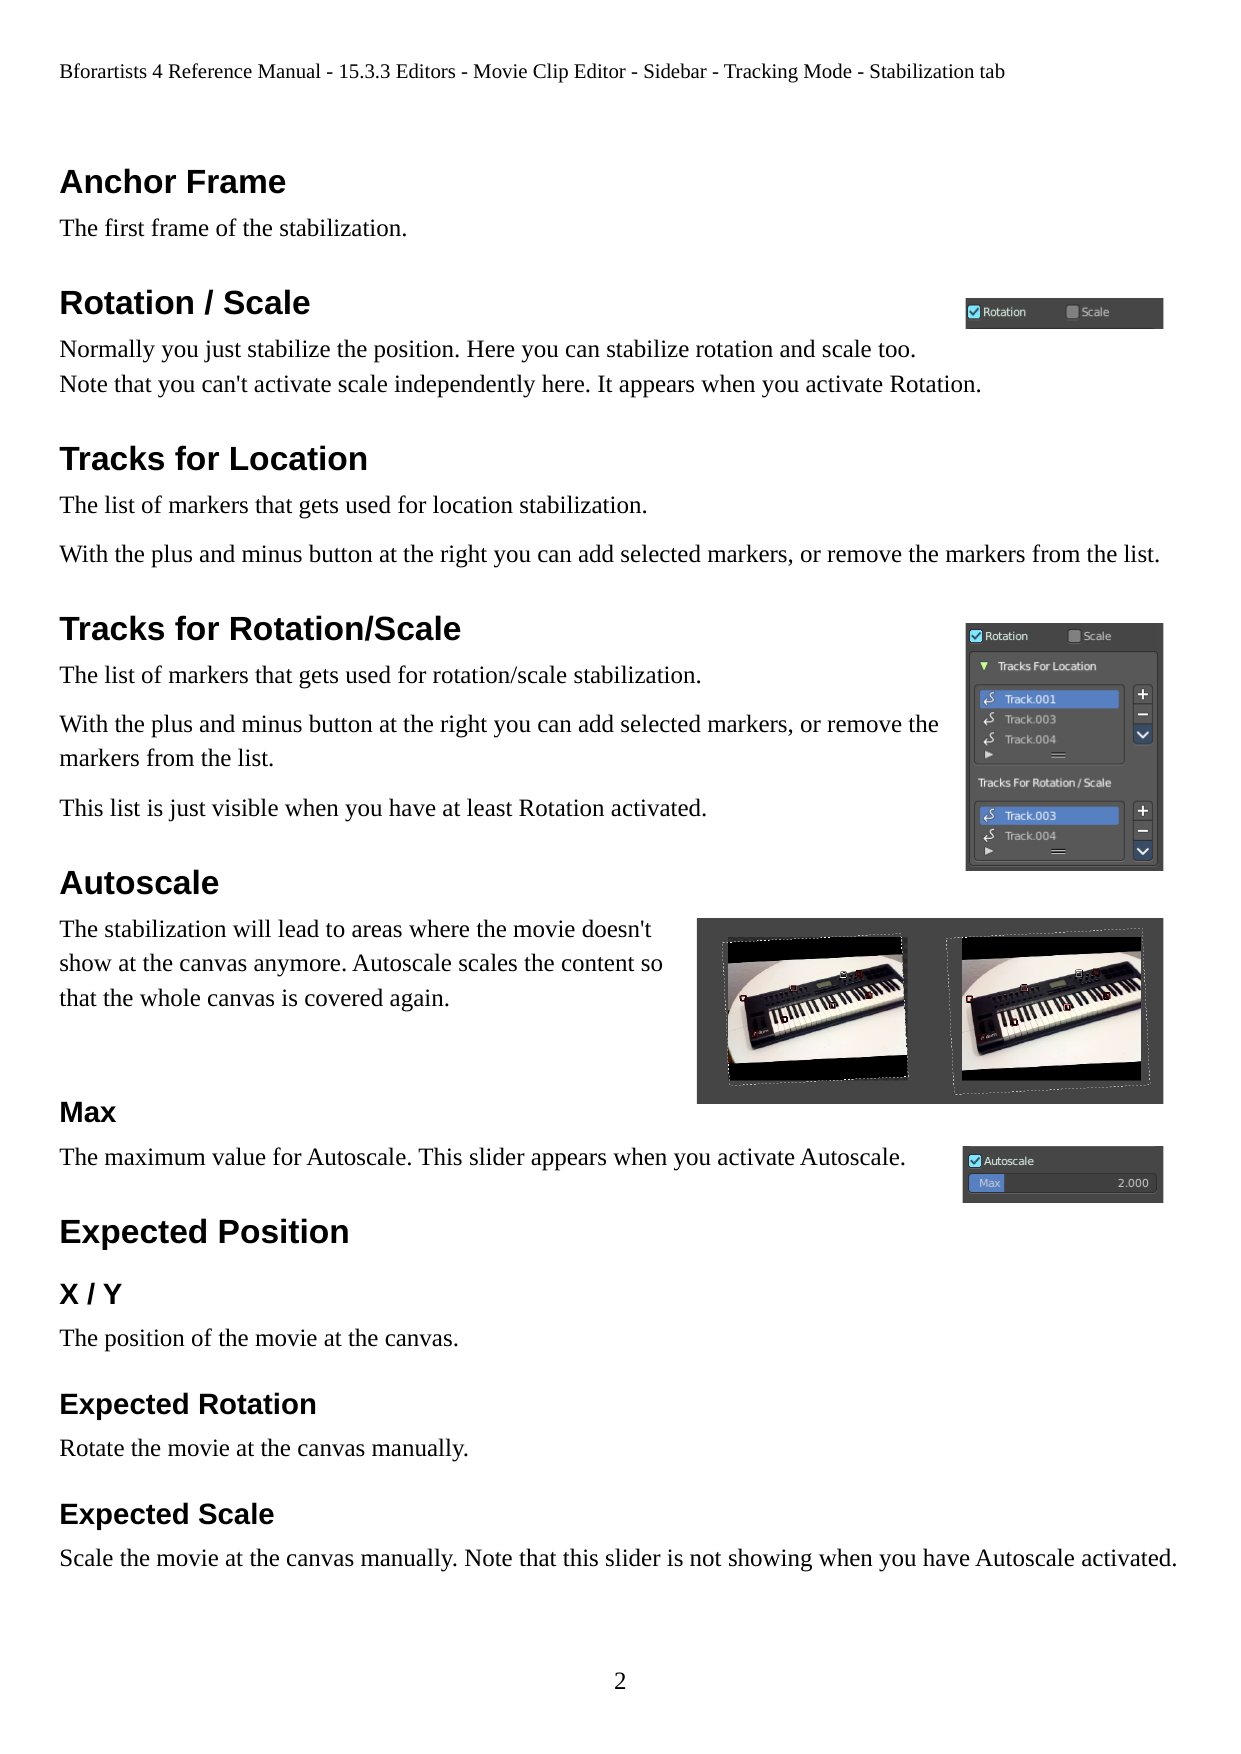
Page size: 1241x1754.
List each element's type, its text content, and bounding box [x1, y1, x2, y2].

subtitle Tracks for Location [59, 439, 1181, 477]
text The list of markers that gets used for location stabilization. [59, 490, 1181, 519]
picture [965, 623, 1164, 871]
subtitle X / Y [59, 1277, 1181, 1311]
text The position of the movie at the canvas. [59, 1323, 1181, 1352]
text Normally you just stabilize the position. Here you can stabilize rotation and scale too. Note that you can't activate scale independently here. It appears when you activate Rotation. [59, 334, 1181, 398]
text The maximum value for Autoscale. This slider appears when you activate Autoscale. [59, 1142, 1181, 1170]
subtitle Expected Position [59, 1211, 1181, 1250]
text Scale the movie at the canvas manually. Note that this slider is not showing when you have Autoscale activated. [59, 1543, 1181, 1572]
subtitle Max [59, 1095, 1181, 1129]
picture [696, 918, 1164, 1104]
subtitle Tracks for Rotation/Scale [59, 609, 1181, 647]
picture [962, 1146, 1164, 1203]
text The list of markers that gets used for rotation/scale stabilization. [59, 660, 965, 689]
text This list is just visible when you have at least Rotation activated. [59, 793, 965, 821]
picture [965, 298, 1164, 329]
subtitle Rotation / Scale [59, 283, 1181, 322]
subtitle Expected Scale [59, 1497, 1181, 1531]
subtitle Anchor Frame [59, 162, 1181, 201]
text With the plus and minus button at the right you can add selected markers, or remove the markers from the list. [59, 539, 1181, 568]
text The stabilization will lead to areas where the movie doesn't show at the canvas anymore. Autoscale scales the content so that the whole canvas is covered again. [59, 914, 1181, 1011]
subtitle Autoscale [59, 862, 1181, 901]
subtitle Expected Rotation [59, 1387, 1181, 1421]
text The first frame of the stabilization. [59, 213, 1181, 242]
text Rotate the movie at the canvas manually. [59, 1433, 1181, 1462]
text With the plus and minus button at the right you can add selected markers, or remove the markers from the list. [59, 709, 965, 772]
